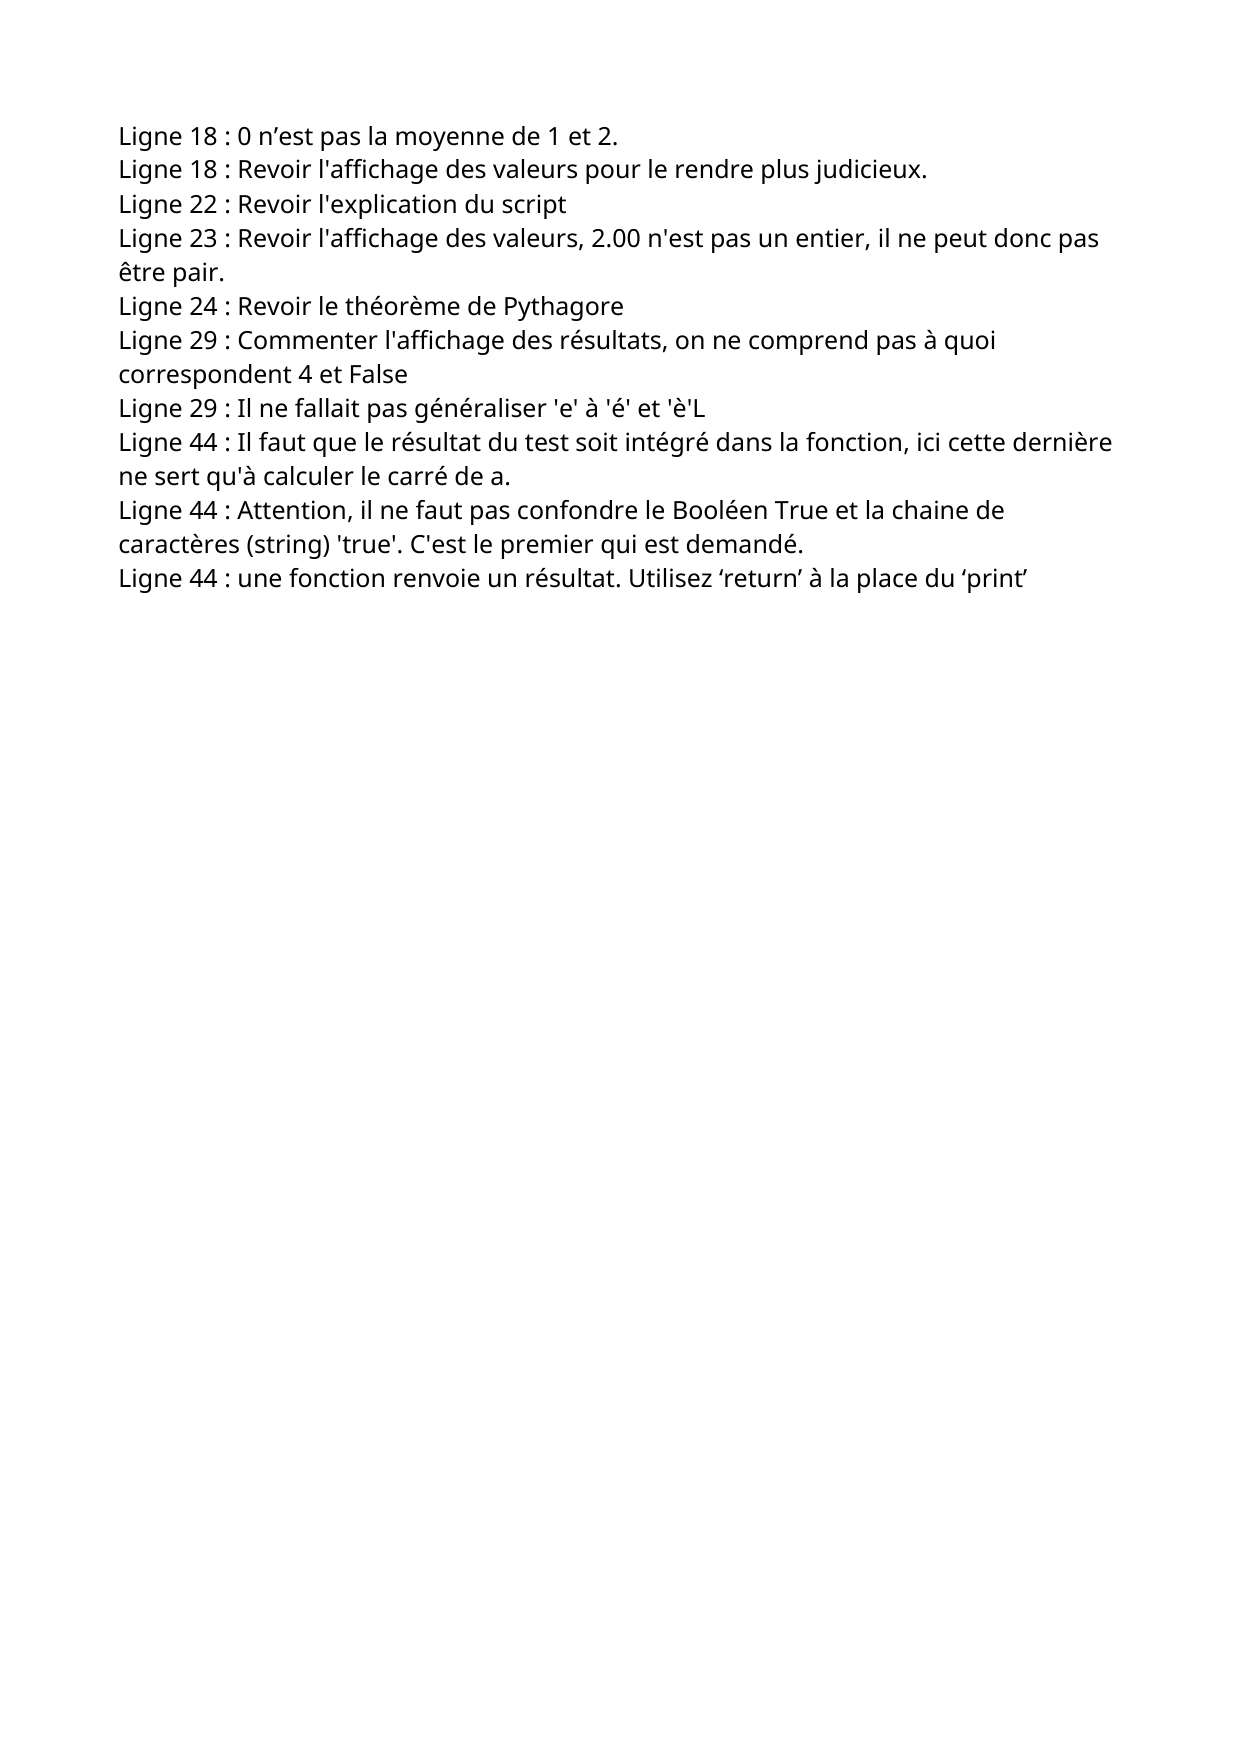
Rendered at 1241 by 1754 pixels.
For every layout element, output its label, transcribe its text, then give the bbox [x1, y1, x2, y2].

text Ligne 44 : Attention, il ne faut pas confondre le Booléen True et la chaine de caractères (string) 'true'. C'est le premier qui est demandé. [118, 493, 1122, 561]
text Ligne 44 : une fonction renvoie un résultat. Utilisez ‘return’ à la place du ‘print’ [118, 561, 1122, 595]
text Ligne 23 : Revoir l'affichage des valeurs, 2.00 n'est pas un entier, il ne peut donc pas être pair. [118, 220, 1122, 288]
text Ligne 24 : Revoir le théorème de Pythagore [118, 288, 1122, 322]
text Ligne 18 : 0 n’est pas la moyenne de 1 et 2. [118, 118, 1122, 152]
text Ligne 29 : Commenter l'affichage des résultats, on ne comprend pas à quoi correspondent 4 et False [118, 322, 1122, 391]
text Ligne 29 : Il ne fallait pas généraliser 'e' à 'é' et 'è'L [118, 391, 1122, 425]
text Ligne 18 : Revoir l'affichage des valeurs pour le rendre plus judicieux. [118, 152, 1122, 186]
text Ligne 44 : Il faut que le résultat du test soit intégré dans la fonction, ici cette dernière ne sert qu'à calculer le carré de a. [118, 425, 1122, 493]
text Ligne 22 : Revoir l'explication du script [118, 186, 1122, 220]
